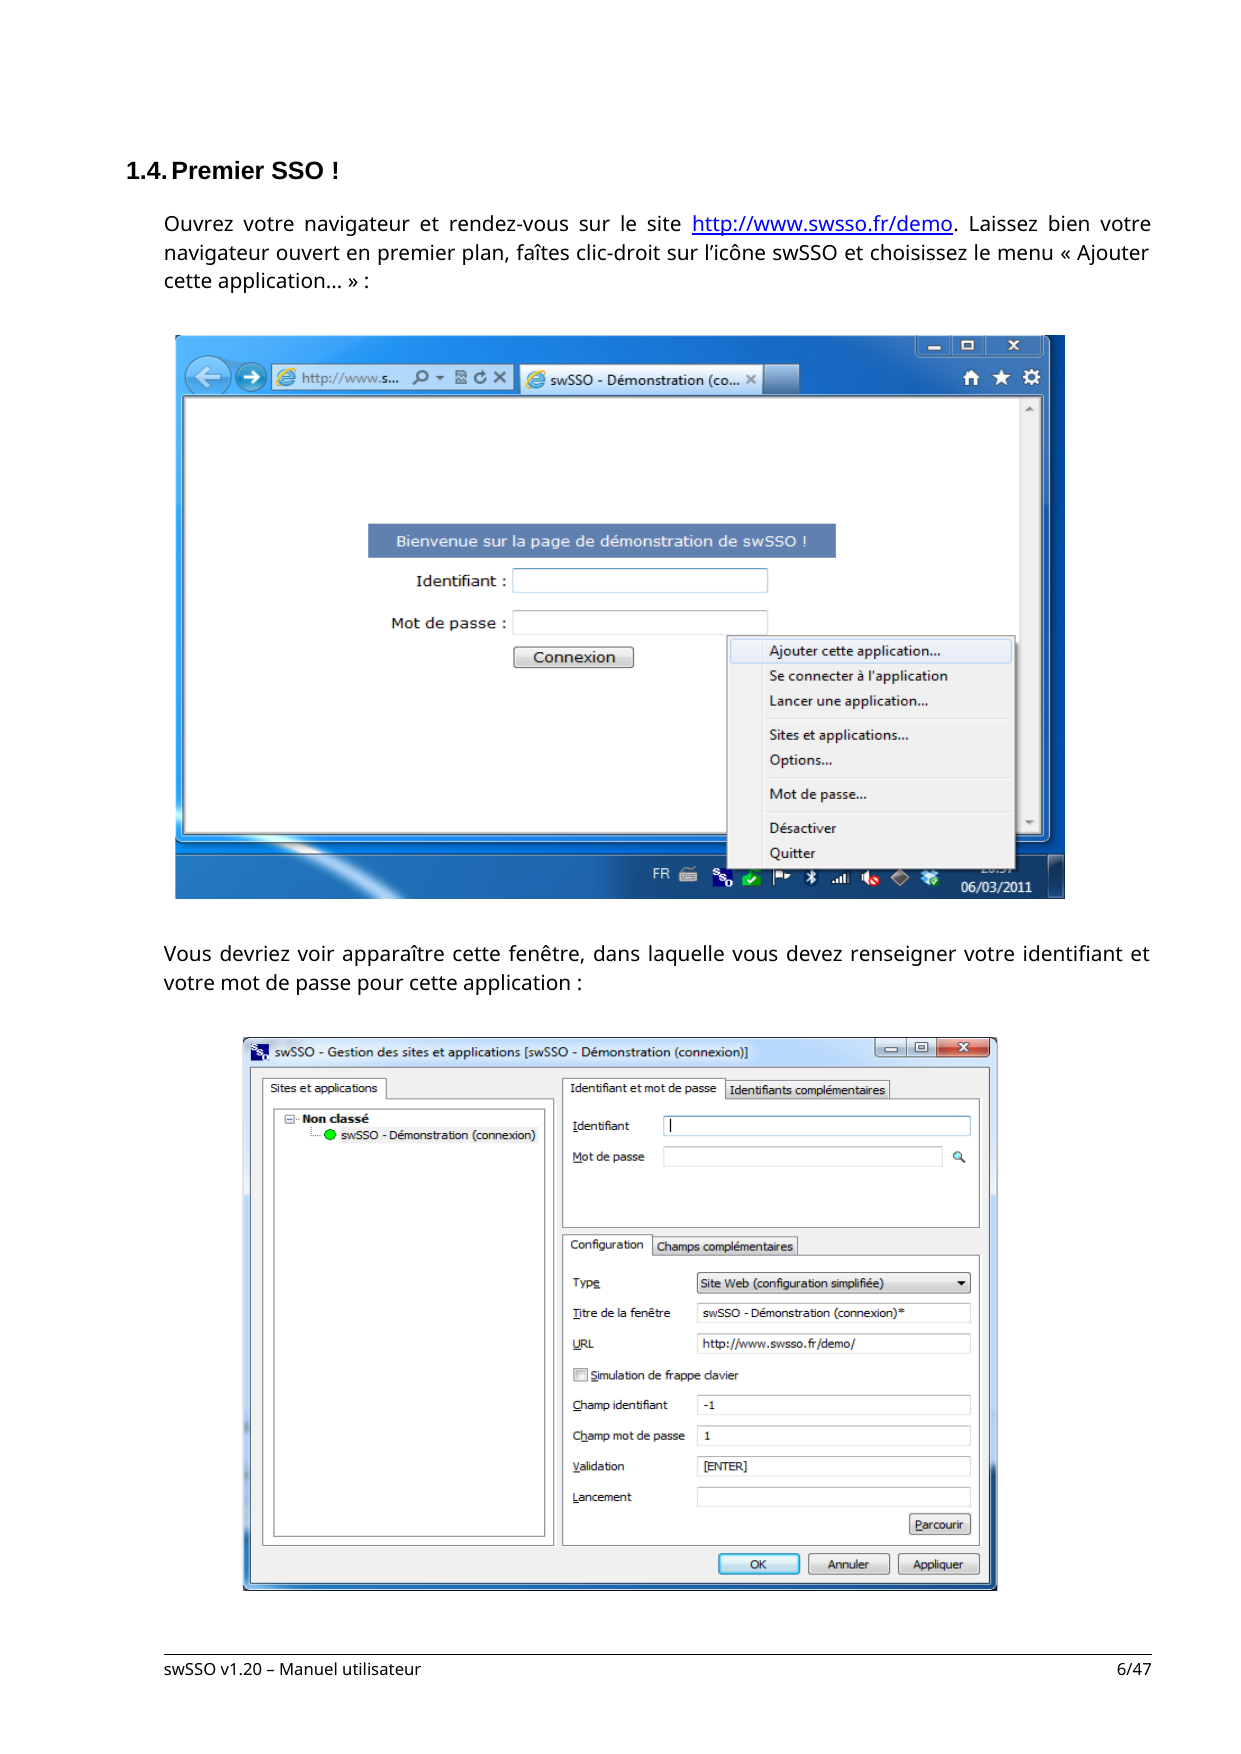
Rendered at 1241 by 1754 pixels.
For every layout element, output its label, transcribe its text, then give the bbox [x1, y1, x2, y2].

text Vous devriez voir apparaître cette fenêtre, dans laquelle vous devez renseigner votre identifiant et votre mot de passe pour cette application : [164, 939, 1152, 996]
picture [242, 1037, 998, 1591]
subtitle Premier SSO ! [126, 156, 1152, 184]
picture [175, 335, 1065, 899]
text Ouvrez votre navigateur et rendez-vous sur le site http://www.swsso.fr/demo. Laissez bien votre navigateur ouvert en premier plan, faîtes clic-droit sur l’icône swSSO et choisissez le menu « Ajouter cette application… » : [164, 209, 1152, 295]
